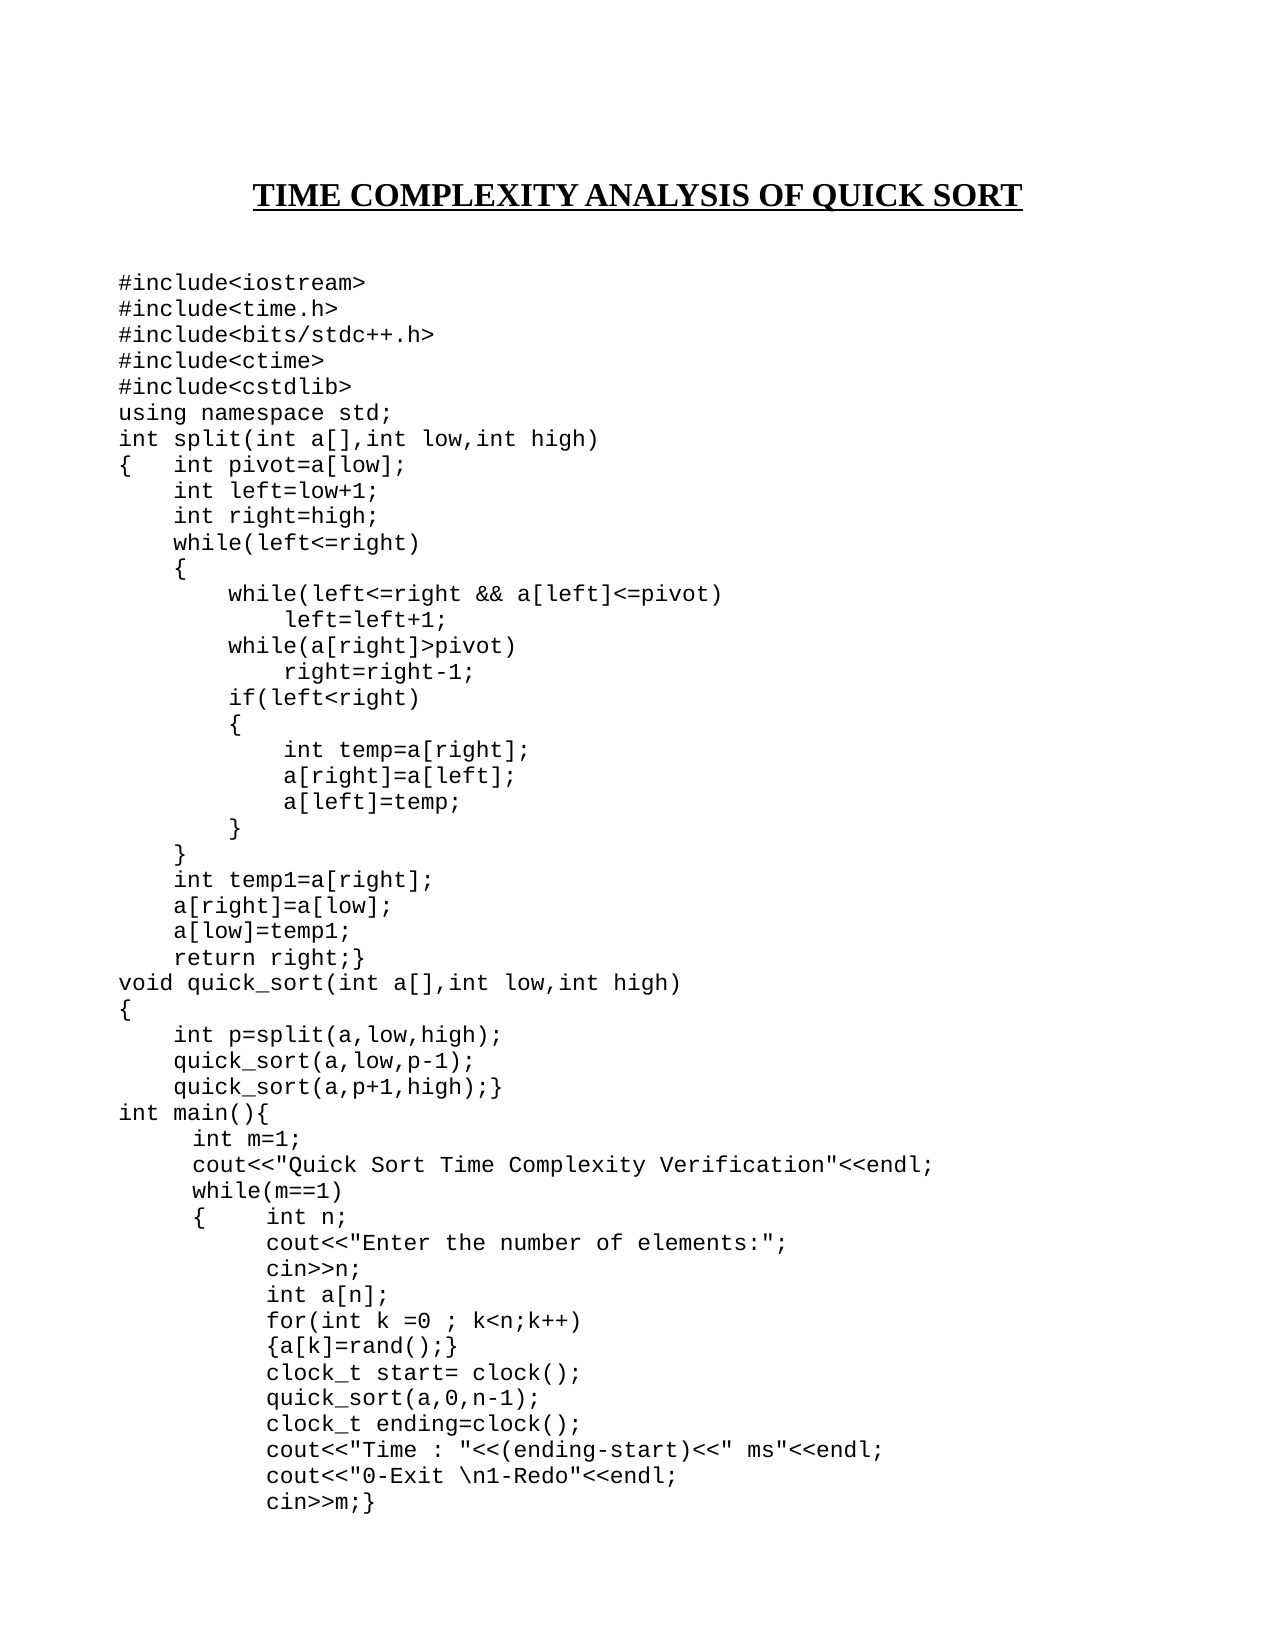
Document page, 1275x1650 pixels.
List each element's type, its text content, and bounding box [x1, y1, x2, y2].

text left=left+1; [118, 609, 1157, 634]
text cout<<"0-Exit \n1-Redo"<<endl; [118, 1464, 1157, 1491]
text cout<<"Quick Sort Time Complexity Verification"<<endl; [118, 1153, 1157, 1179]
text quick_sort(a,0,n-1); [118, 1387, 1157, 1413]
text #include<bits/stdc++.h> [118, 323, 1157, 349]
text #include<time.h> [118, 297, 1157, 323]
text int m=1; [118, 1127, 1157, 1153]
text while(m==1) [118, 1179, 1157, 1205]
text using namespace std; [118, 401, 1157, 427]
text int main(){ [118, 1101, 1157, 1127]
text void quick_sort(int a[],int low,int high) [118, 972, 1157, 998]
text int a[n]; [118, 1283, 1157, 1309]
text { [118, 712, 1157, 738]
text int right=high; [118, 505, 1157, 531]
text cin>>m;} [118, 1491, 1157, 1516]
text int split(int a[],int low,int high) [118, 427, 1157, 453]
text quick_sort(a,p+1,high);} [118, 1076, 1157, 1101]
text int p=split(a,low,high); [118, 1024, 1157, 1049]
text } [118, 816, 1157, 842]
text int temp=a[right]; [118, 738, 1157, 764]
text quick_sort(a,low,p-1); [118, 1049, 1157, 1076]
text { [118, 557, 1157, 583]
text cin>>n; [118, 1257, 1157, 1283]
text a[left]=temp; [118, 790, 1157, 816]
text TIME COMPLEXITY ANALYSIS OF QUICK SORT [118, 176, 1157, 214]
text int temp1=a[right]; [118, 868, 1157, 894]
text { int n; [118, 1205, 1157, 1231]
text a[low]=temp1; [118, 920, 1157, 946]
text #include<ctime> [118, 349, 1157, 375]
text while(a[right]>pivot) [118, 634, 1157, 661]
text return right;} [118, 946, 1157, 972]
text { [118, 998, 1157, 1024]
text a[right]=a[left]; [118, 764, 1157, 790]
text int left=low+1; [118, 479, 1157, 505]
text while(left<=right && a[left]<=pivot) [118, 583, 1157, 609]
text cout<<"Enter the number of elements:"; [118, 1231, 1157, 1257]
text cout<<"Time : "<<(ending-start)<<" ms"<<endl; [118, 1439, 1157, 1464]
text while(left<=right) [118, 531, 1157, 557]
text #include<iostream> [118, 271, 1157, 297]
text #include<cstdlib> [118, 375, 1157, 401]
text if(left<right) [118, 686, 1157, 712]
text { int pivot=a[low]; [118, 453, 1157, 479]
text clock_t ending=clock(); [118, 1413, 1157, 1439]
text right=right-1; [118, 661, 1157, 686]
text a[right]=a[low]; [118, 894, 1157, 920]
text clock_t start= clock(); [118, 1361, 1157, 1387]
text } [118, 842, 1157, 868]
text for(int k =0 ; k<n;k++) [118, 1309, 1157, 1335]
text {a[k]=rand();} [118, 1335, 1157, 1361]
